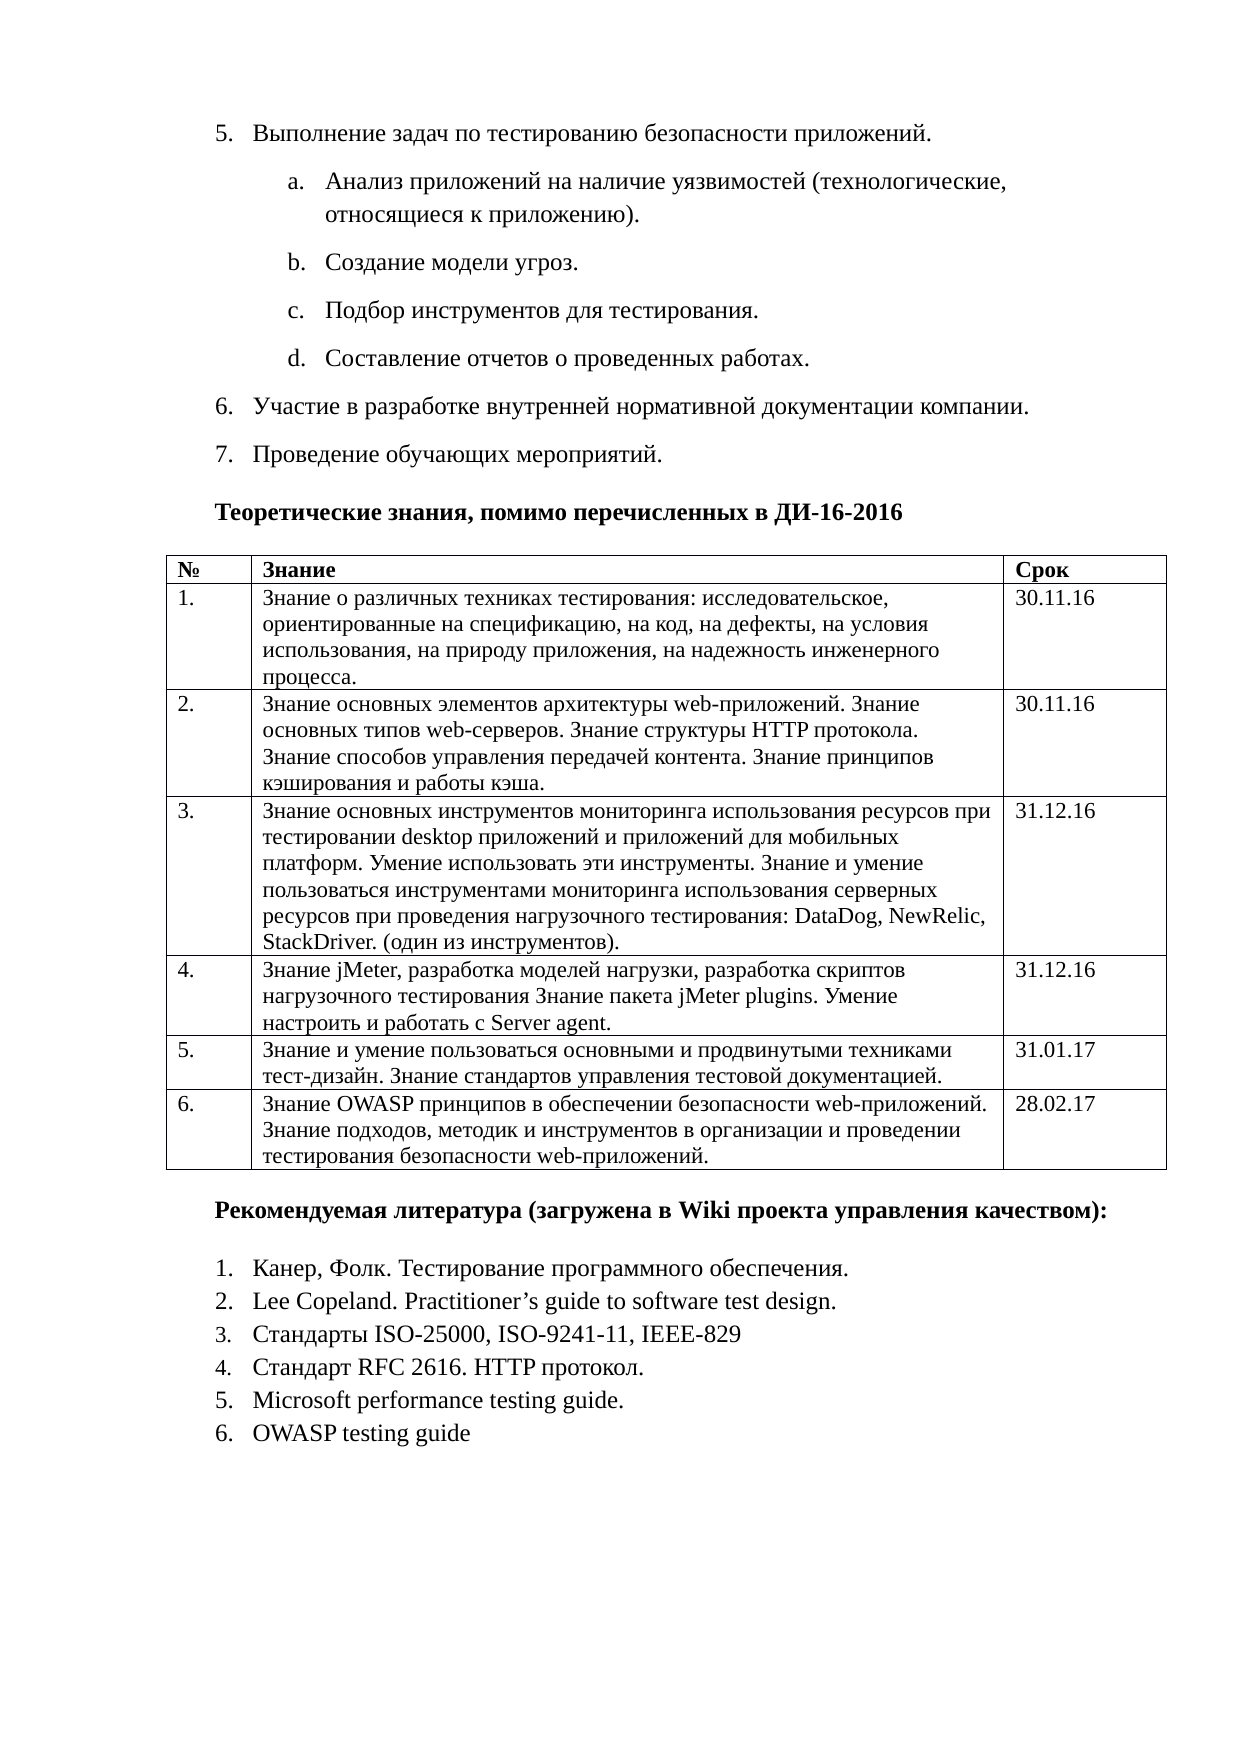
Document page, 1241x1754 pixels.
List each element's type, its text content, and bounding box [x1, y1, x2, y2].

table_header Знание [252, 556, 1003, 583]
list Анализ приложений на наличие уязвимостей (технологические, относящиеся к приложению). [287, 166, 1152, 228]
table_header № [167, 556, 251, 583]
table_cell Знание о различных техниках тестирования: исследовательское, ориентированные на спецификацию, на код, на дефекты, на условия использования, на природу приложения, на надежность инженерного процесса. [252, 584, 1003, 689]
table_cell 28.02.17 [1004, 1090, 1166, 1169]
table_cell 5. [167, 1036, 251, 1089]
list Канер, Фолк. Тестирование программного обеспечения. [215, 1253, 1152, 1282]
list Стандарты ISO-25000, ISO-9241-11, IEEE-829 [215, 1319, 1152, 1348]
list Составление отчетов о проведенных работах. [287, 343, 1152, 372]
table_cell 30.11.16 [1004, 584, 1166, 689]
text Рекомендуемая литература (загружена в Wiki проекта управления качеством): [214, 1195, 1152, 1223]
table_cell 3. [167, 797, 251, 955]
table_cell 4. [167, 956, 251, 1035]
table_cell 31.01.17 [1004, 1036, 1166, 1089]
table_cell Знание jMeter, разработка моделей нагрузки, разработка скриптов нагрузочного тестирования Знание пакета jMeter plugins. Умение настроить и работать с Server agent. [252, 956, 1003, 1035]
table_cell 30.11.16 [1004, 690, 1166, 796]
table_cell Знание основных элементов архитектуры web-приложений. Знание основных типов web-серверов. Знание структуры HTTP протокола. Знание способов управления передачей контента. Знание принципов кэширования и работы кэша. [252, 690, 1003, 796]
list Выполнение задач по тестированию безопасности приложений. [215, 118, 1152, 147]
list Создание модели угроз. [287, 247, 1152, 276]
table_cell Знание основных инструментов мониторинга использования ресурсов при тестировании desktop приложений и приложений для мобильных платформ. Умение использовать эти инструменты. Знание и умение пользоваться инструментами мониторинга использования серверных ресурсов при проведения нагрузочного тестирования: DataDog, NewRelic, StackDriver. (один из инструментов). [252, 797, 1003, 955]
table_cell Знание и умение пользоваться основными и продвинутыми техниками тест-дизайн. Знание стандартов управления тестовой документацией. [252, 1036, 1003, 1089]
table_cell 31.12.16 [1004, 956, 1166, 1035]
list Стандарт RFC 2616. HTTP протокол. [215, 1352, 1152, 1381]
list Microsoft performance testing guide. [215, 1385, 1152, 1414]
table_cell 1. [167, 584, 251, 689]
table_cell 6. [167, 1090, 251, 1169]
list Проведение обучающих мероприятий. [215, 439, 1152, 468]
list Lee Copeland. Practitioner’s guide to software test design. [215, 1286, 1152, 1314]
list Подбор инструментов для тестирования. [287, 295, 1152, 324]
table_header Срок [1004, 556, 1166, 583]
table_cell Знание OWASP принципов в обеспечении безопасности web-приложений. Знание подходов, методик и инструментов в организации и проведении тестирования безопасности web-приложений. [252, 1090, 1003, 1169]
list Участие в разработке внутренней нормативной документации компании. [215, 391, 1152, 420]
table_cell 2. [167, 690, 251, 796]
table_cell 31.12.16 [1004, 797, 1166, 955]
text Теоретические знания, помимо перечисленных в ДИ-16-2016 [214, 497, 1152, 526]
list OWASP testing guide [215, 1418, 1152, 1447]
